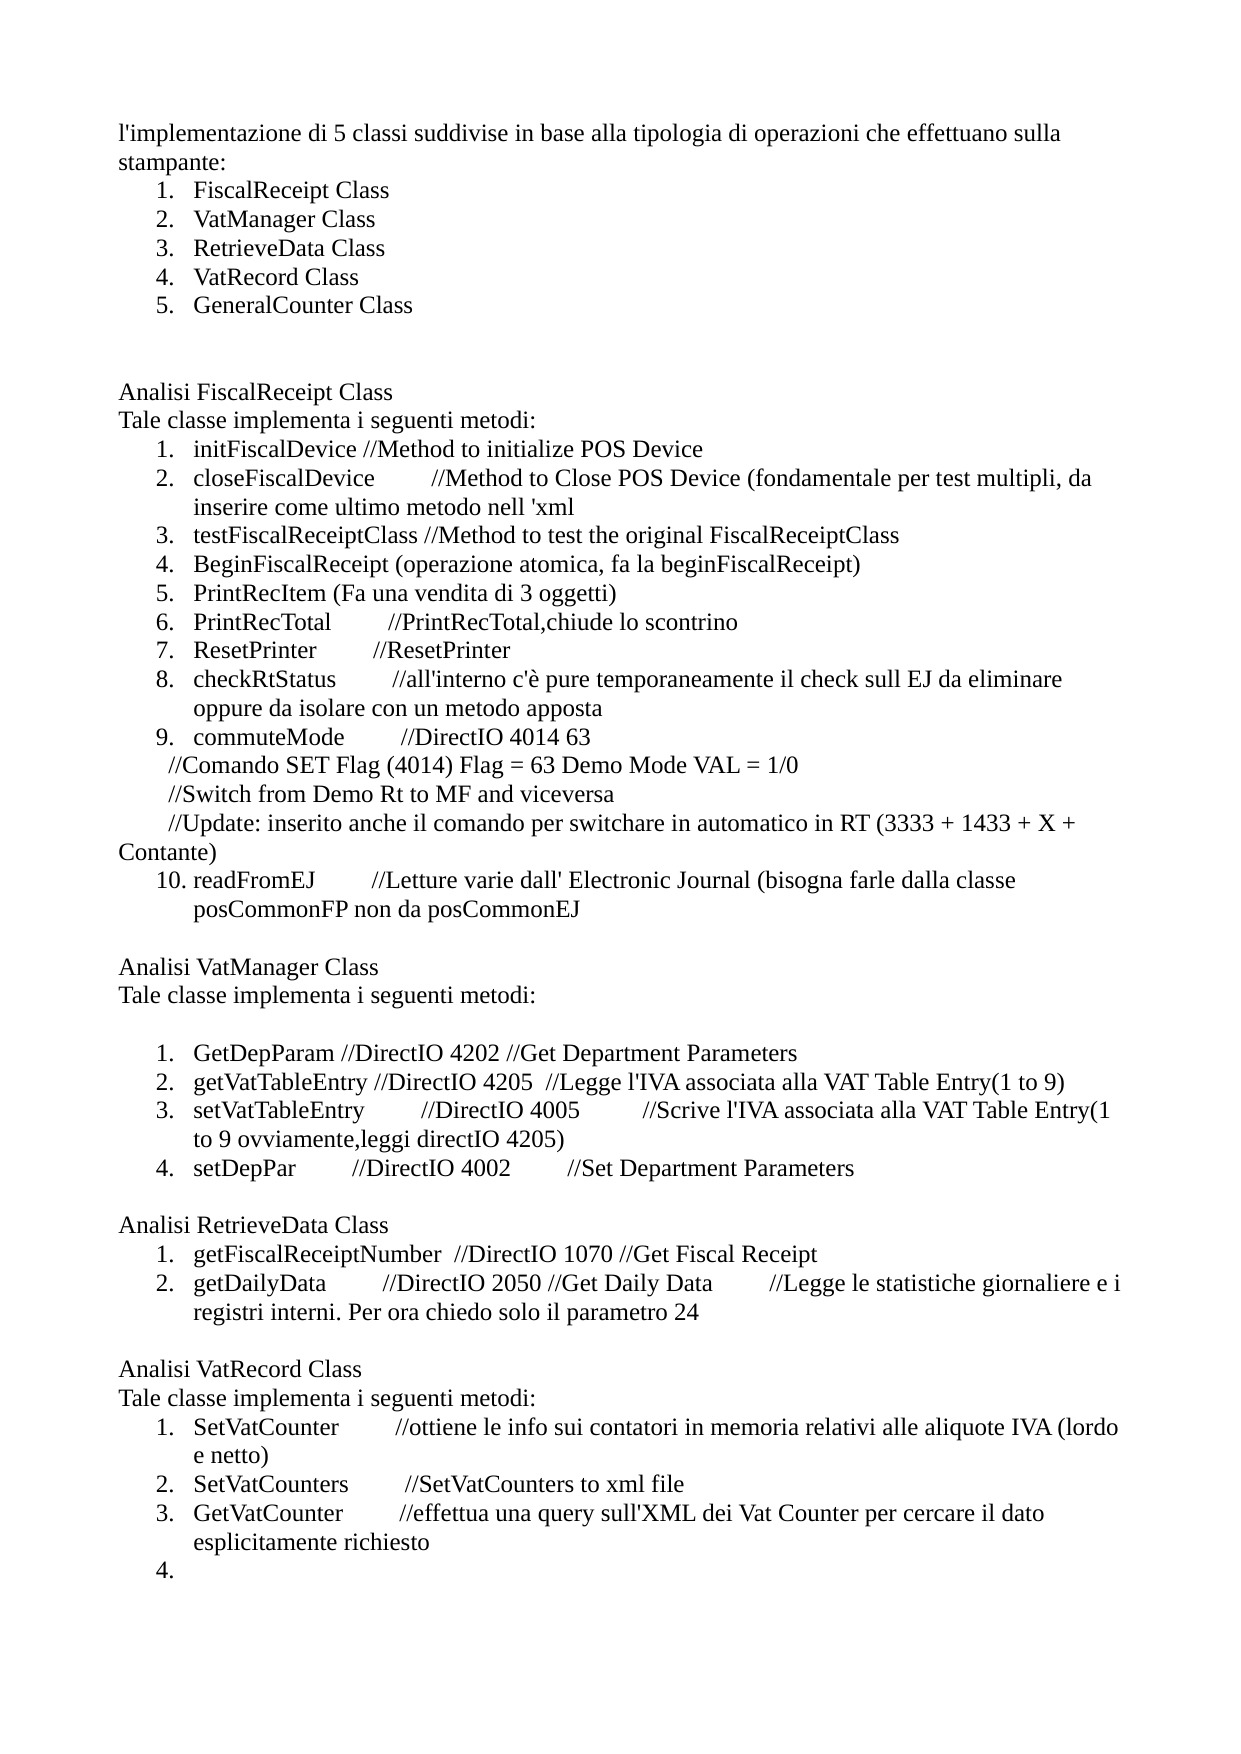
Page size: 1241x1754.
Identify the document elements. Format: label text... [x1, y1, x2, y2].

text Analisi VatRecord Class [118, 1354, 1122, 1383]
list GetVatCounter //effettua una query sull'XML dei Vat Counter per cercare il dato esplicitamente richiesto [156, 1498, 1122, 1556]
list closeFiscalDevice //Method to Close POS Device (fondamentale per test multipli, da inserire come ultimo metodo nell 'xml [156, 463, 1122, 521]
list GetDepParam //DirectIO 4202 //Get Department Parameters [156, 1038, 1122, 1067]
list VatRecord Class [156, 262, 1122, 291]
list BeginFiscalReceipt (operazione atomica, fa la beginFiscalReceipt) [156, 549, 1122, 578]
text Tale classe implementa i seguenti metodi: [118, 406, 1122, 434]
list PrintRecItem (Fa una vendita di 3 oggetti) [156, 578, 1122, 607]
list SetVatCounters //SetVatCounters to xml file [156, 1469, 1122, 1498]
text Analisi VatManager Class [118, 952, 1122, 981]
list SetVatCounter //ottiene le info sui contatori in memoria relativi alle aliquote IVA (lordo e netto) [156, 1412, 1122, 1469]
list getVatTableEntry //DirectIO 4205 //Legge l'IVA associata alla VAT Table Entry(1 to 9) [156, 1067, 1122, 1096]
text //Comando SET Flag (4014) Flag = 63 Demo Mode VAL = 1/0 [118, 751, 1122, 779]
list GeneralCounter Class [156, 291, 1122, 319]
text Analisi RetrieveData Class [118, 1211, 1122, 1239]
list commuteMode //DirectIO 4014 63 [156, 722, 1122, 751]
list RetrieveData Class [156, 233, 1122, 262]
list initFiscalDevice //Method to initialize POS Device [156, 434, 1122, 463]
list readFromEJ //Letture varie dall' Electronic Journal (bisogna farle dalla classe posCommonFP non da posCommonEJ [156, 866, 1122, 923]
list getFiscalReceiptNumber //DirectIO 1070 //Get Fiscal Receipt [156, 1239, 1122, 1268]
list ResetPrinter //ResetPrinter [156, 636, 1122, 664]
text //Update: inserito anche il comando per switchare in automatico in RT (3333 + 1433 + X + Contante) [118, 808, 1122, 866]
list setVatTableEntry //DirectIO 4005 //Scrive l'IVA associata alla VAT Table Entry(1 to 9 ovviamente,leggi directIO 4205) [156, 1096, 1122, 1153]
text l'implementazione di 5 classi suddivise in base alla tipologia di operazioni che effettuano sulla stampante: [118, 118, 1122, 176]
list VatManager Class [156, 204, 1122, 233]
list testFiscalReceiptClass //Method to test the original FiscalReceiptClass [156, 521, 1122, 549]
list FiscalReceipt Class [156, 176, 1122, 204]
list getDailyData //DirectIO 2050 //Get Daily Data //Legge le statistiche giornaliere e i registri interni. Per ora chiedo solo il parametro 24 [156, 1268, 1122, 1326]
text //Switch from Demo Rt to MF and viceversa [118, 779, 1122, 808]
text Tale classe implementa i seguenti metodi: [118, 1383, 1122, 1412]
list checkRtStatus //all'interno c'è pure temporaneamente il check sull EJ da eliminare oppure da isolare con un metodo apposta [156, 664, 1122, 722]
text Analisi FiscalReceipt Class [118, 377, 1122, 406]
list PrintRecTotal //PrintRecTotal,chiude lo scontrino [156, 607, 1122, 636]
list setDepPar //DirectIO 4002 //Set Department Parameters [156, 1153, 1122, 1182]
text Tale classe implementa i seguenti metodi: [118, 981, 1122, 1009]
